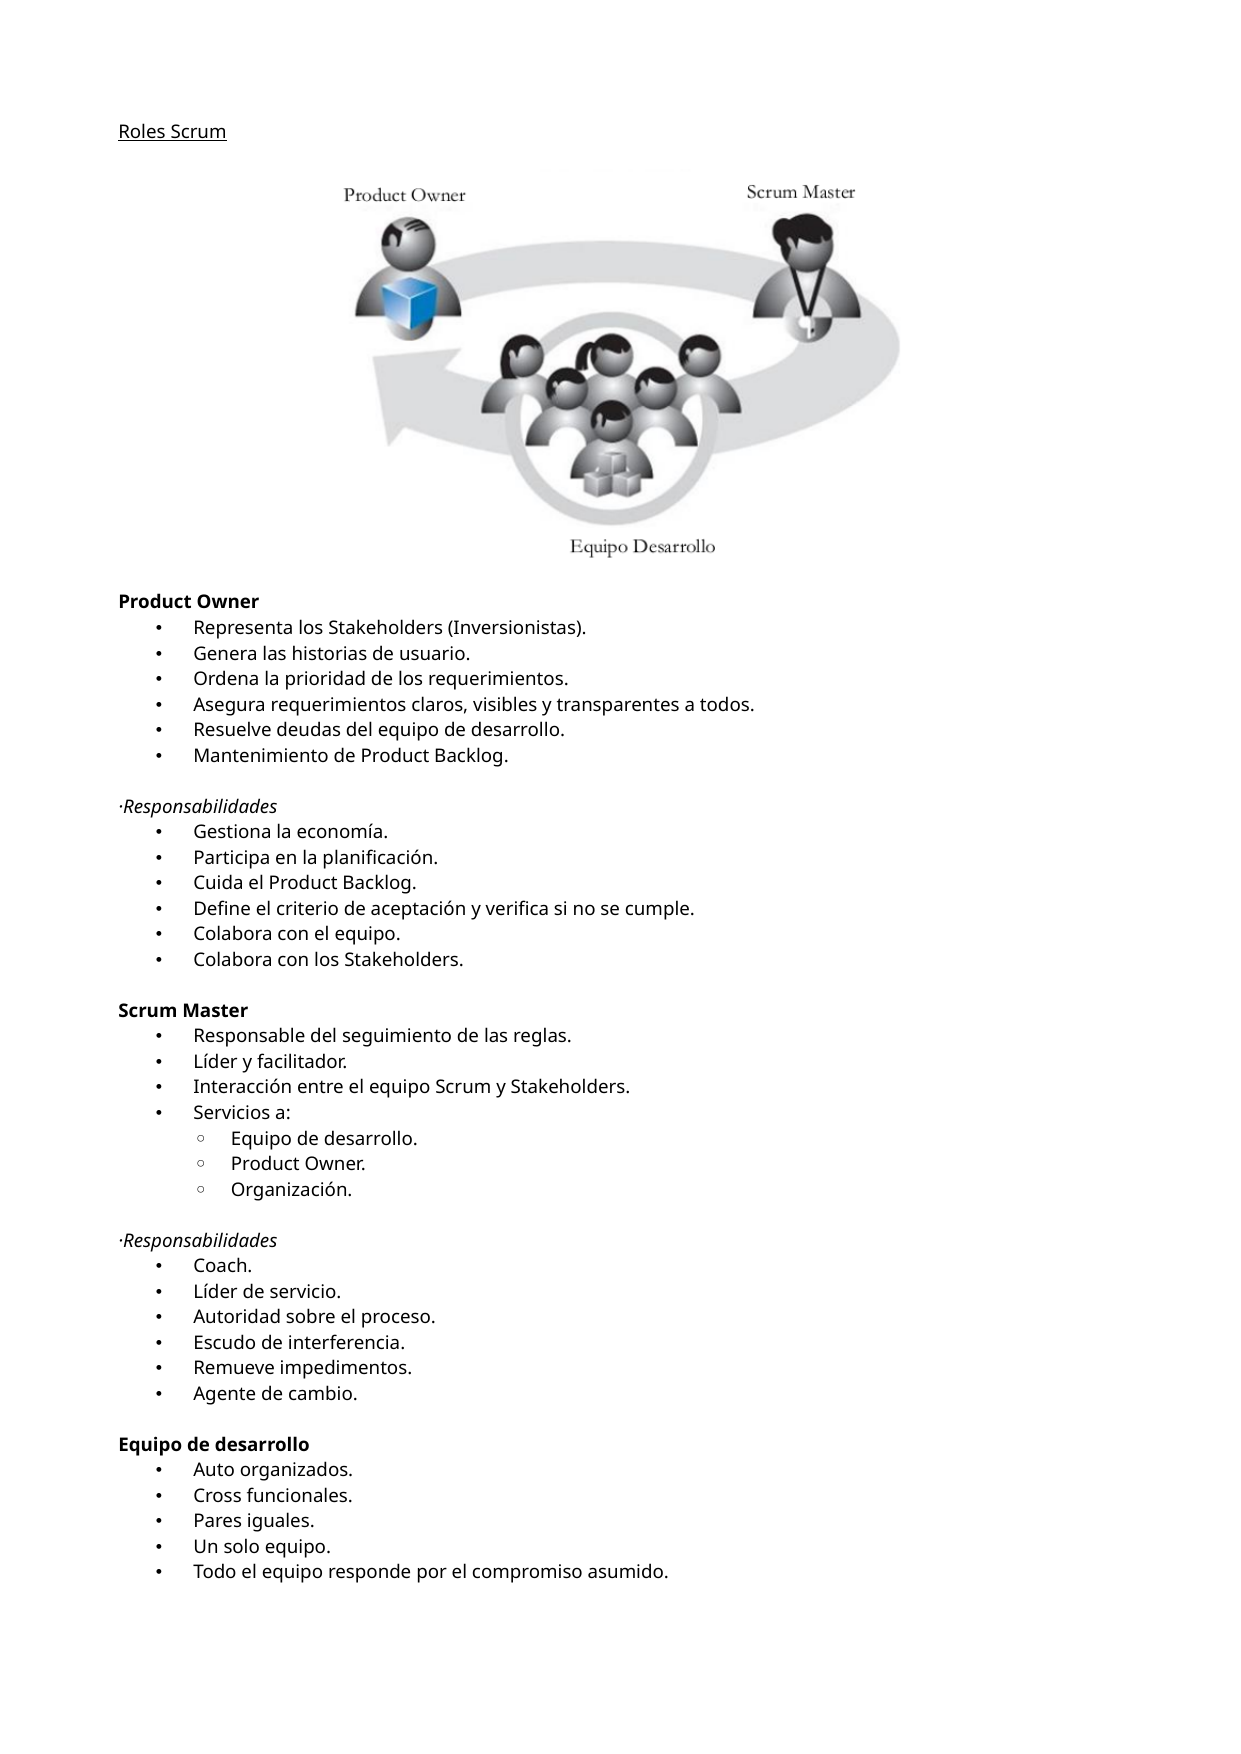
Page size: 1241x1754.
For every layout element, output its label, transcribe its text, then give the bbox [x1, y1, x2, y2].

list Genera las historias de usuario. [156, 640, 1122, 665]
list Cross funcionales. [156, 1482, 1122, 1508]
list Colabora con los Stakeholders. [156, 946, 1122, 972]
list Mantenimiento de Product Backlog. [156, 742, 1122, 767]
list Equipo de desarrollo. [193, 1125, 1122, 1150]
text Scrum Master [118, 997, 1122, 1023]
list Escudo de interferencia. [156, 1329, 1122, 1354]
text Roles Scrum [118, 118, 1122, 144]
text Product Owner [118, 589, 1122, 614]
list Agente de cambio. [156, 1380, 1122, 1406]
list Participa en la planificación. [156, 844, 1122, 869]
text ·Responsabilidades [118, 793, 1122, 818]
text ·Responsabilidades [118, 1227, 1122, 1252]
list Líder y facilitador. [156, 1048, 1122, 1074]
picture [319, 169, 921, 564]
text Equipo de desarrollo [118, 1431, 1122, 1457]
list Ordena la prioridad de los requerimientos. [156, 665, 1122, 691]
list Coach. [156, 1252, 1122, 1278]
list Interacción entre el equipo Scrum y Stakeholders. [156, 1074, 1122, 1099]
list Cuida el Product Backlog. [156, 869, 1122, 895]
list Resuelve deudas del equipo de desarrollo. [156, 716, 1122, 742]
list Pares iguales. [156, 1508, 1122, 1533]
list Un solo equipo. [156, 1533, 1122, 1559]
list Autoridad sobre el proceso. [156, 1303, 1122, 1329]
list Gestiona la economía. [156, 818, 1122, 844]
list Asegura requerimientos claros, visibles y transparentes a todos. [156, 691, 1122, 716]
list Remueve impedimentos. [156, 1354, 1122, 1380]
list Product Owner. [193, 1150, 1122, 1176]
list Define el criterio de aceptación y verifica si no se cumple. [156, 895, 1122, 921]
list Colabora con el equipo. [156, 921, 1122, 946]
list Responsable del seguimiento de las reglas. [156, 1023, 1122, 1048]
list Todo el equipo responde por el compromiso asumido. [156, 1559, 1122, 1584]
list Organización. [193, 1176, 1122, 1201]
list Auto organizados. [156, 1457, 1122, 1482]
list Representa los Stakeholders (Inversionistas). [156, 614, 1122, 640]
list Líder de servicio. [156, 1278, 1122, 1303]
list Servicios a: [156, 1099, 1122, 1125]
